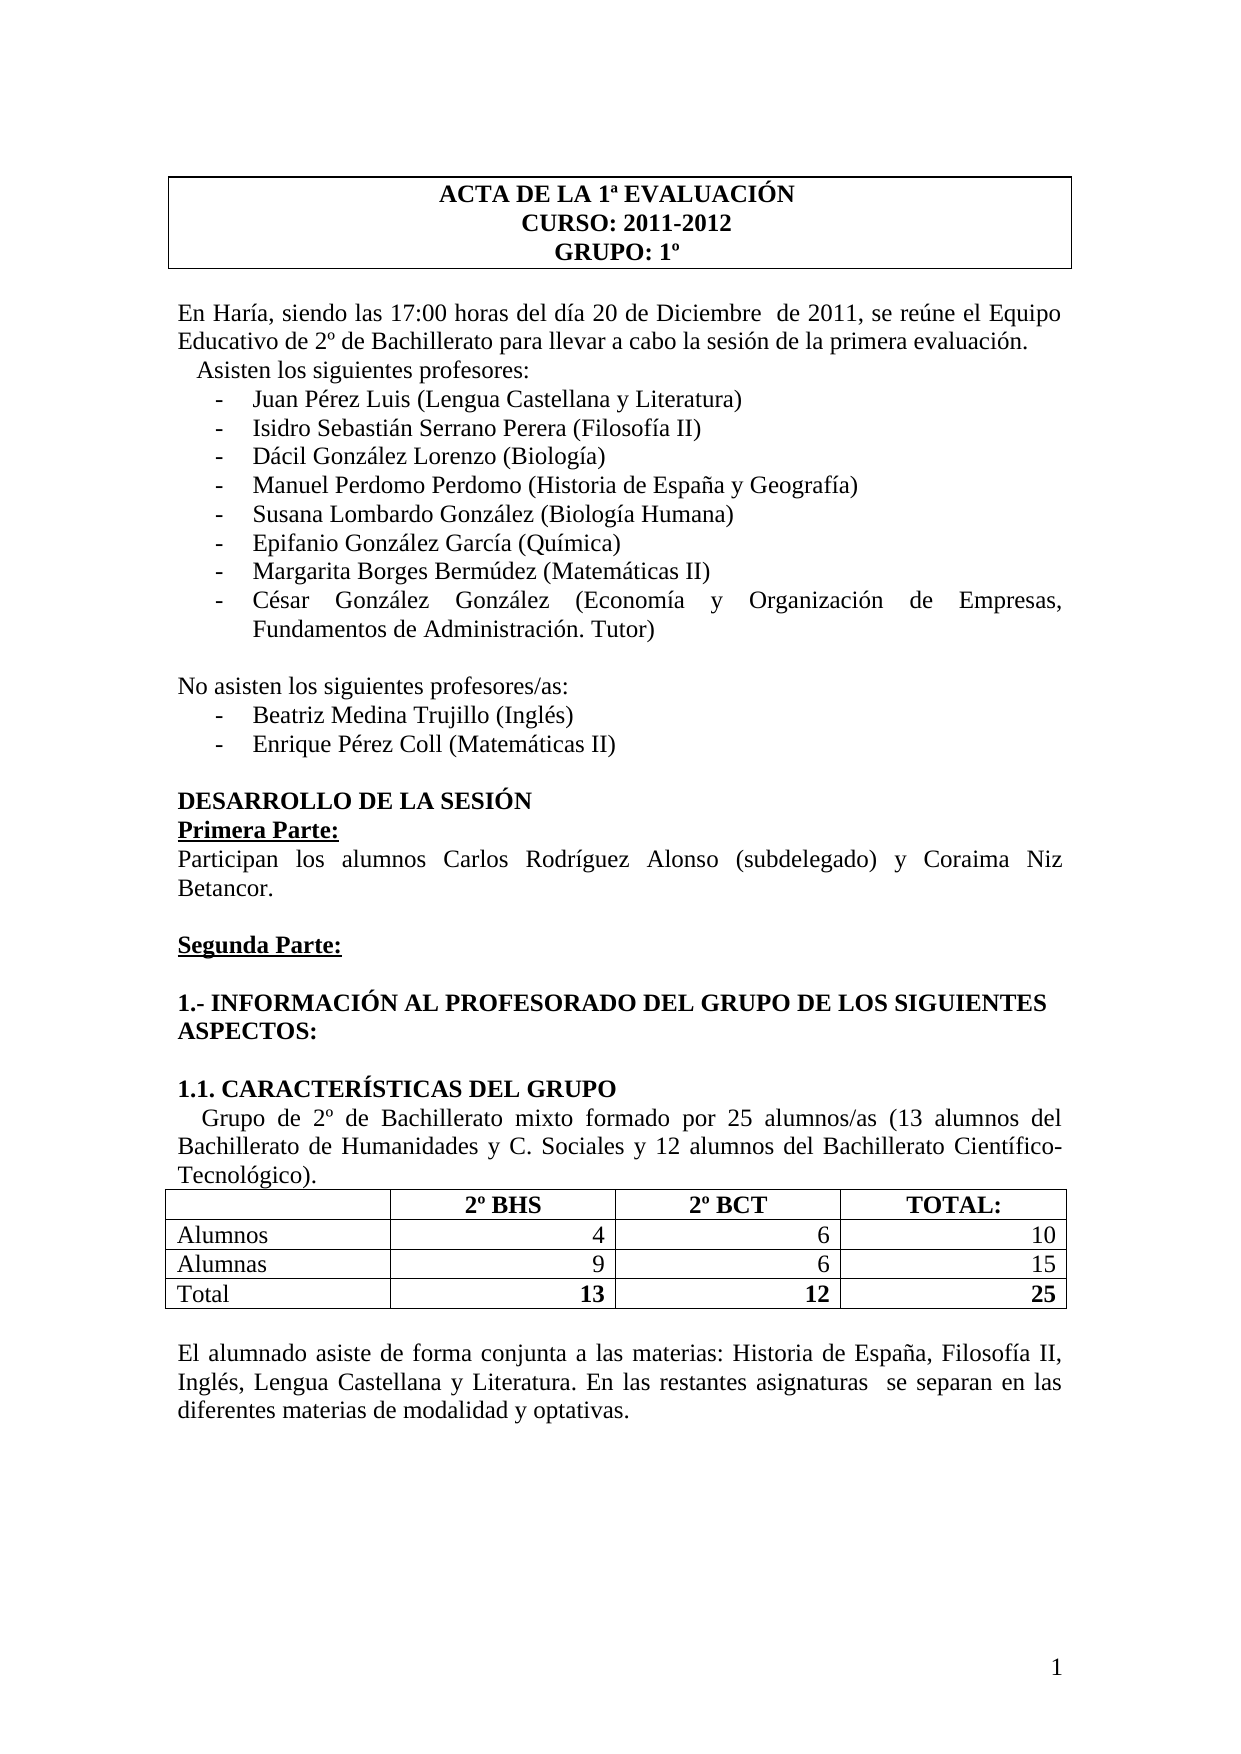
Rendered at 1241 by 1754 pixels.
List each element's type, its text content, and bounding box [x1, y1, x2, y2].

list Susana Lombardo González (Biología Humana) [215, 499, 1063, 528]
text El alumnado asiste de forma conjunta a las materias: Historia de España, Filosofía II, Inglés, Lengua Castellana y Literatura. En las restantes asignaturas se separan en las diferentes materias de modalidad y optativas. [177, 1338, 1063, 1424]
text Primera Parte: [177, 815, 1063, 844]
text Grupo de 2º de Bachillerato mixto formado por 25 alumnos/as (13 alumnos del Bachillerato de Humanidades y C. Sociales y 12 alumnos del Bachillerato Científico-Tecnológico). [177, 1103, 1063, 1189]
list Dácil González Lorenzo (Biología) [215, 441, 1063, 470]
table_cell 12 [616, 1279, 840, 1308]
table_cell 6 [616, 1220, 840, 1248]
text En Haría, siendo las 17:00 horas del día 20 de Diciembre de 2011, se reúne el Equipo Educativo de 2º de Bachillerato para llevar a cabo la sesión de la primera evaluación. [177, 298, 1063, 355]
text No asisten los siguientes profesores/as: [177, 671, 1063, 700]
table_header 2º BCT [616, 1190, 840, 1219]
text Segunda Parte: [177, 930, 1063, 959]
text Asisten los siguientes profesores: [177, 355, 1063, 384]
list Beatriz Medina Trujillo (Inglés) [215, 700, 1063, 729]
table_cell 10 [841, 1220, 1066, 1248]
table_cell 9 [391, 1250, 615, 1278]
table_cell 13 [391, 1279, 615, 1308]
table_cell Total [166, 1279, 390, 1308]
table_cell 4 [391, 1220, 615, 1248]
list Epifanio González García (Química) [215, 528, 1063, 556]
table_cell 6 [616, 1250, 840, 1278]
table_header [166, 1190, 390, 1219]
text GRUPO: 1º [169, 234, 1071, 268]
list CARACTERÍSTICAS DEL GRUPO [177, 1074, 1063, 1103]
text CURSO: 2011-2012 [177, 208, 1063, 234]
list César González González (Economía y Organización de Empresas, Fundamentos de Administración. Tutor) [215, 585, 1063, 643]
table_cell 25 [841, 1279, 1066, 1308]
table_cell Alumnas [166, 1250, 390, 1278]
list Juan Pérez Luis (Lengua Castellana y Literatura) [215, 384, 1063, 413]
text Participan los alumnos Carlos Rodríguez Alonso (subdelegado) y Coraima Niz Betancor. [177, 844, 1063, 901]
text DESARROLLO DE LA SESIÓN [177, 786, 1063, 815]
table_cell 15 [841, 1250, 1066, 1278]
table_cell Alumnos [166, 1220, 390, 1248]
table_header 2º BHS [391, 1190, 615, 1219]
list Margarita Borges Bermúdez (Matemáticas II) [215, 556, 1063, 585]
list Isidro Sebastián Serrano Perera (Filosofía II) [215, 413, 1063, 441]
list Enrique Pérez Coll (Matemáticas II) [215, 729, 1063, 758]
list Manuel Perdomo Perdomo (Historia de España y Geografía) [215, 470, 1063, 499]
table_header TOTAL: [841, 1190, 1066, 1219]
text ACTA DE LA 1ª EVALUACIÓN [169, 178, 1071, 208]
text 1.- INFORMACIÓN AL PROFESORADO DEL GRUPO DE LOS SIGUIENTES ASPECTOS: [177, 988, 1063, 1045]
